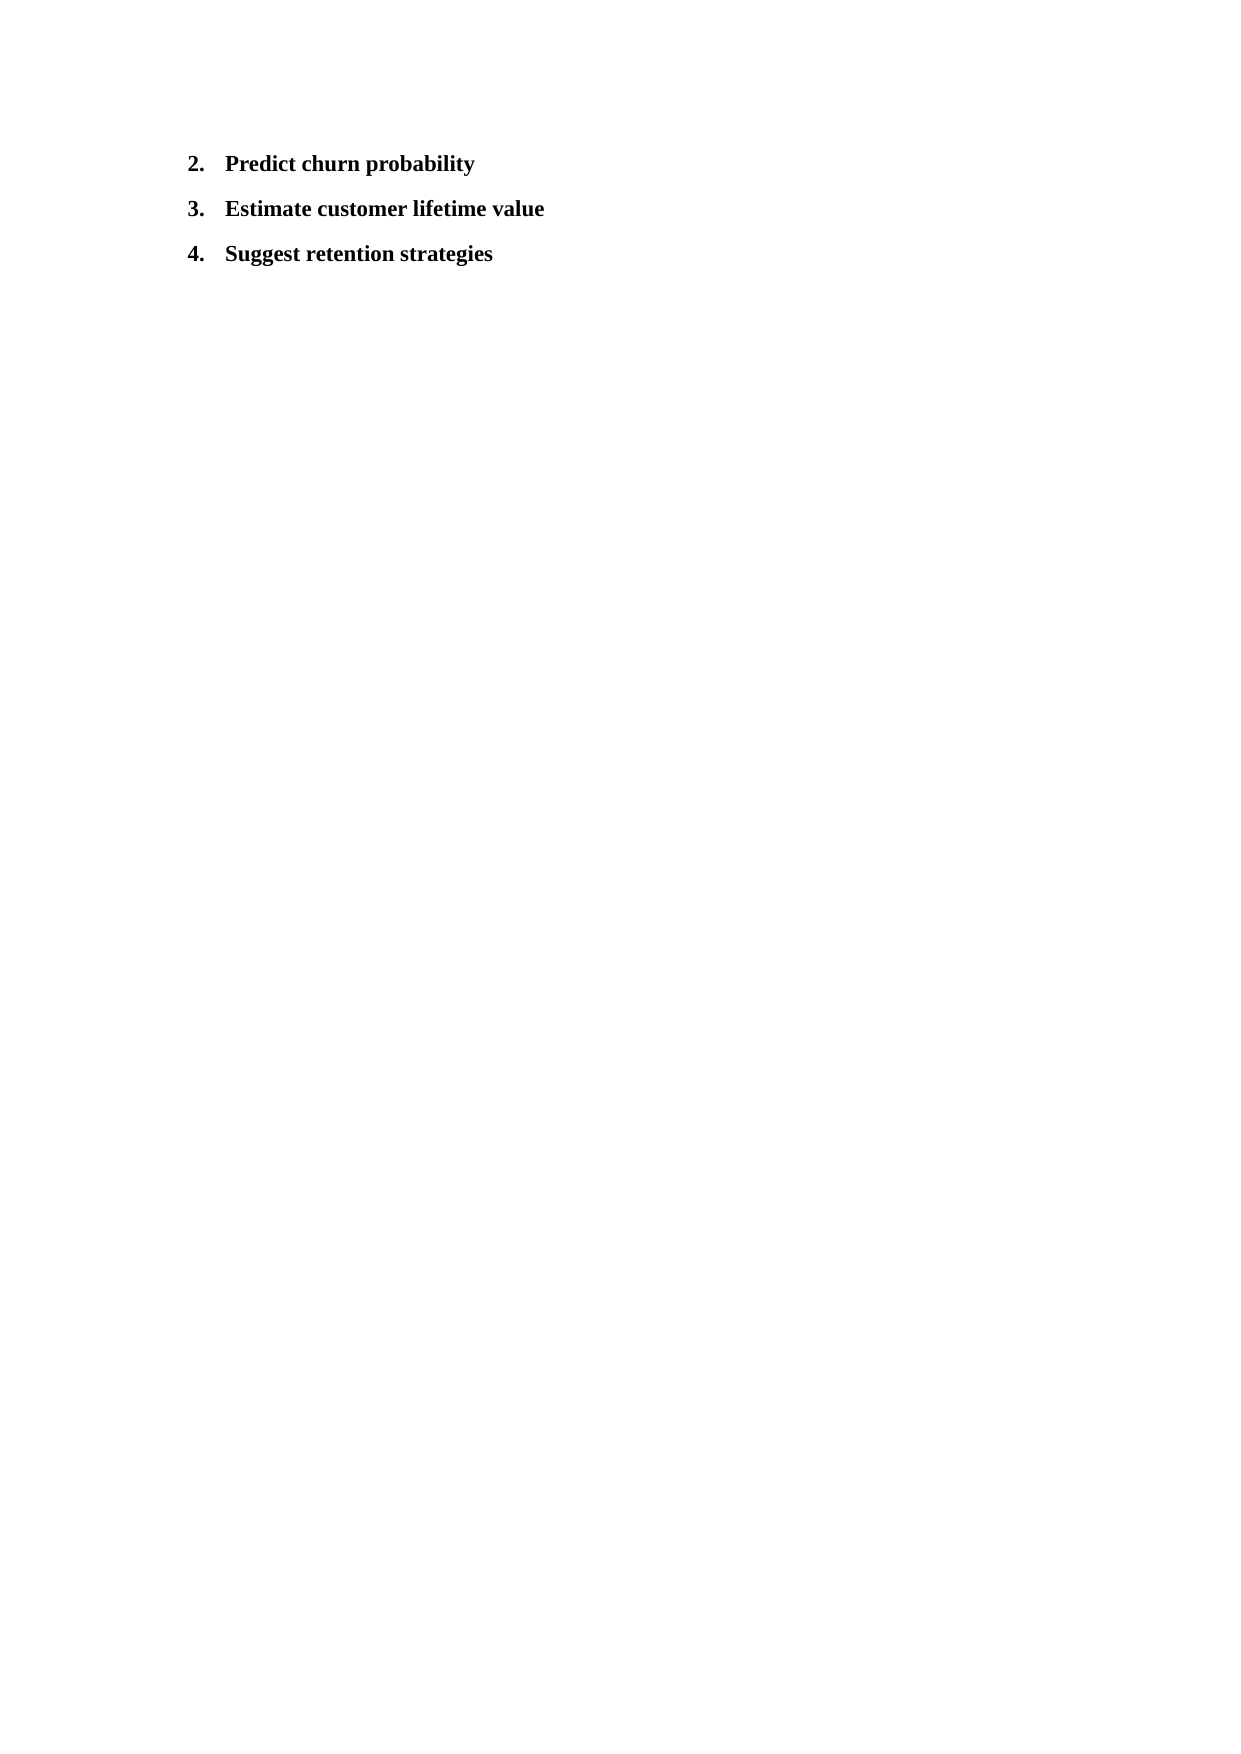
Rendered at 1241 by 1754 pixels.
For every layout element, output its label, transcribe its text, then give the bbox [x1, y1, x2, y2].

list Predict churn probability [187, 150, 1090, 176]
list Estimate customer lifetime value [187, 195, 1090, 221]
list Suggest retention strategies [187, 239, 1090, 266]
